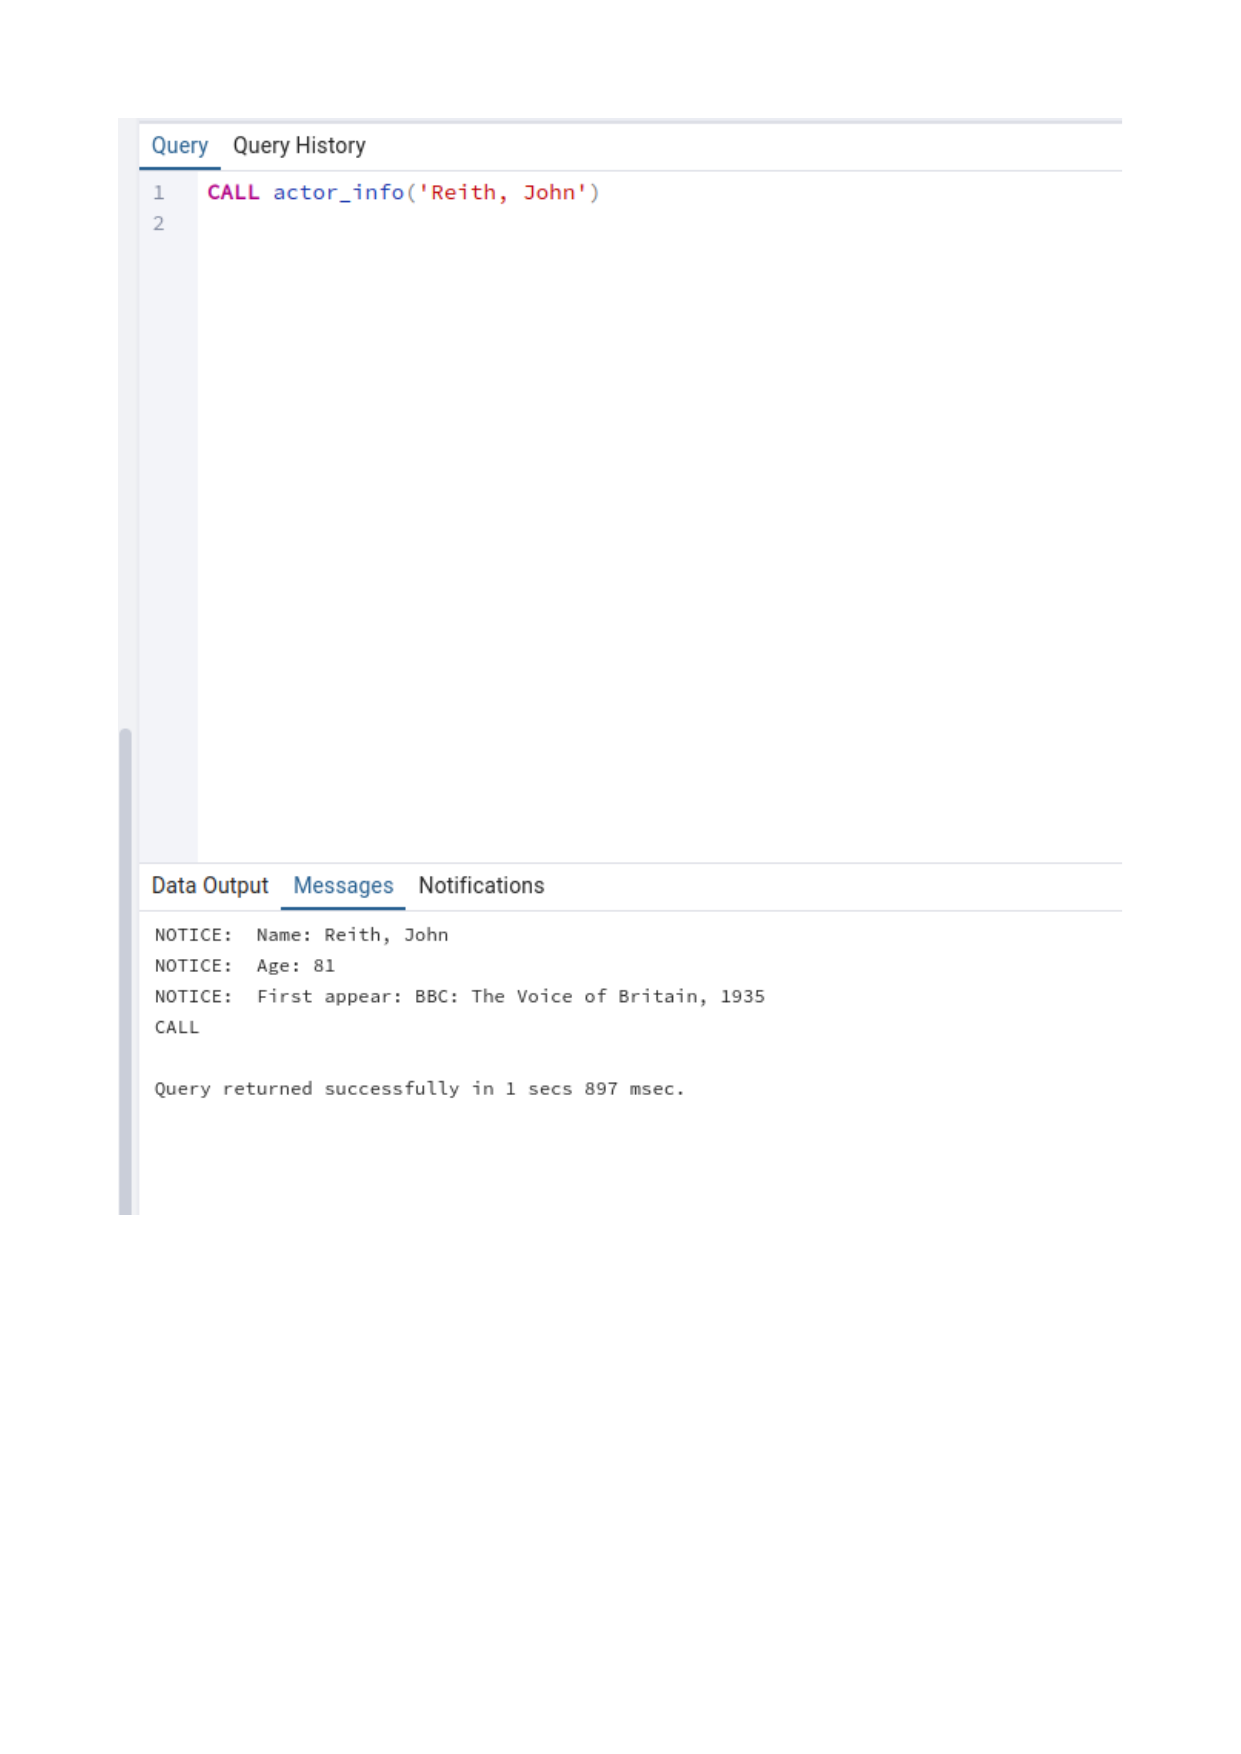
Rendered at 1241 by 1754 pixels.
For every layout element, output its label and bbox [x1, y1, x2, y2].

picture [118, 118, 1123, 1215]
